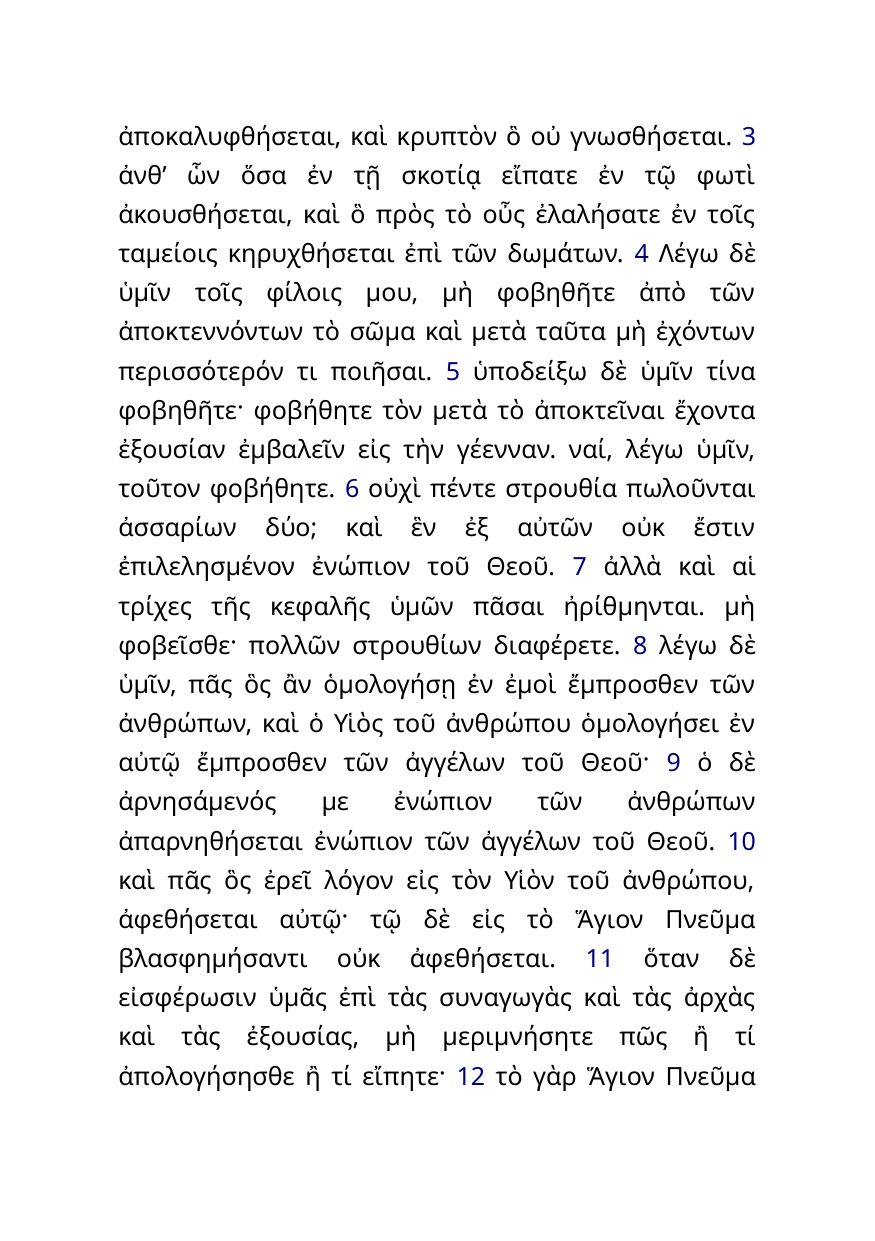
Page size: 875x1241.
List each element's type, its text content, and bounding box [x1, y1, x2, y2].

text ἀποκαλυφθήσεται, καὶ κρυπτὸν ὃ οὐ γνωσθήσεται. 3 ἀνθ’ ὧν ὅσα ἐν τῇ σκοτίᾳ εἴπατε ἐν τῷ φωτὶ ἀκουσθήσεται, καὶ ὃ πρὸς τὸ οὖς ἐλαλήσατε ἐν τοῖς ταμείοις κηρυχθήσεται ἐπὶ τῶν δωμάτων. 4 Λέγω δὲ ὑμῖν τοῖς φίλοις μου, μὴ φοβηθῆτε ἀπὸ τῶν ἀποκτεννόντων τὸ σῶμα καὶ μετὰ ταῦτα μὴ ἐχόντων περισσότερόν τι ποιῆσαι. 5 ὑποδείξω δὲ ὑμῖν τίνα φοβηθῆτε· φοβήθητε τὸν μετὰ τὸ ἀποκτεῖναι ἔχοντα ἐξουσίαν ἐμβαλεῖν εἰς τὴν γέενναν. ναί, λέγω ὑμῖν, τοῦτον φοβήθητε. 6 οὐχὶ πέντε στρουθία πωλοῦνται ἀσσαρίων δύο; καὶ ἓν ἐξ αὐτῶν οὐκ ἔστιν ἐπιλελησμένον ἐνώπιον τοῦ Θεοῦ. 7 ἀλλὰ καὶ αἱ τρίχες τῆς κεφαλῆς ὑμῶν πᾶσαι ἠρίθμηνται. μὴ φοβεῖσθε· πολλῶν στρουθίων διαφέρετε. 8 λέγω δὲ ὑμῖν, πᾶς ὃς ἂν ὁμολογήσῃ ἐν ἐμοὶ ἔμπροσθεν τῶν ἀνθρώπων, καὶ ὁ Υἱὸς τοῦ ἀνθρώπου ὁμολογήσει ἐν αὐτῷ ἔμπροσθεν τῶν ἀγγέλων τοῦ Θεοῦ· 9 ὁ δὲ ἀρνησάμενός με ἐνώπιον τῶν ἀνθρώπων ἀπαρνηθήσεται ἐνώπιον τῶν ἀγγέλων τοῦ Θεοῦ. 10 καὶ πᾶς ὃς ἐρεῖ λόγον εἰς τὸν Υἱὸν τοῦ ἀνθρώπου, ἀφεθήσεται αὐτῷ· τῷ δὲ εἰς τὸ Ἅγιον Πνεῦμα βλασφημήσαντι οὐκ ἀφεθήσεται. 11 ὅταν δὲ εἰσφέρωσιν ὑμᾶς ἐπὶ τὰς συναγωγὰς καὶ τὰς ἀρχὰς καὶ τὰς ἐξουσίας, μὴ μεριμνήσητε πῶς ἢ τί ἀπολογήσησθε ἢ τί εἴπητε· 12 τὸ γὰρ Ἅγιον Πνεῦμα [118, 118, 756, 1092]
